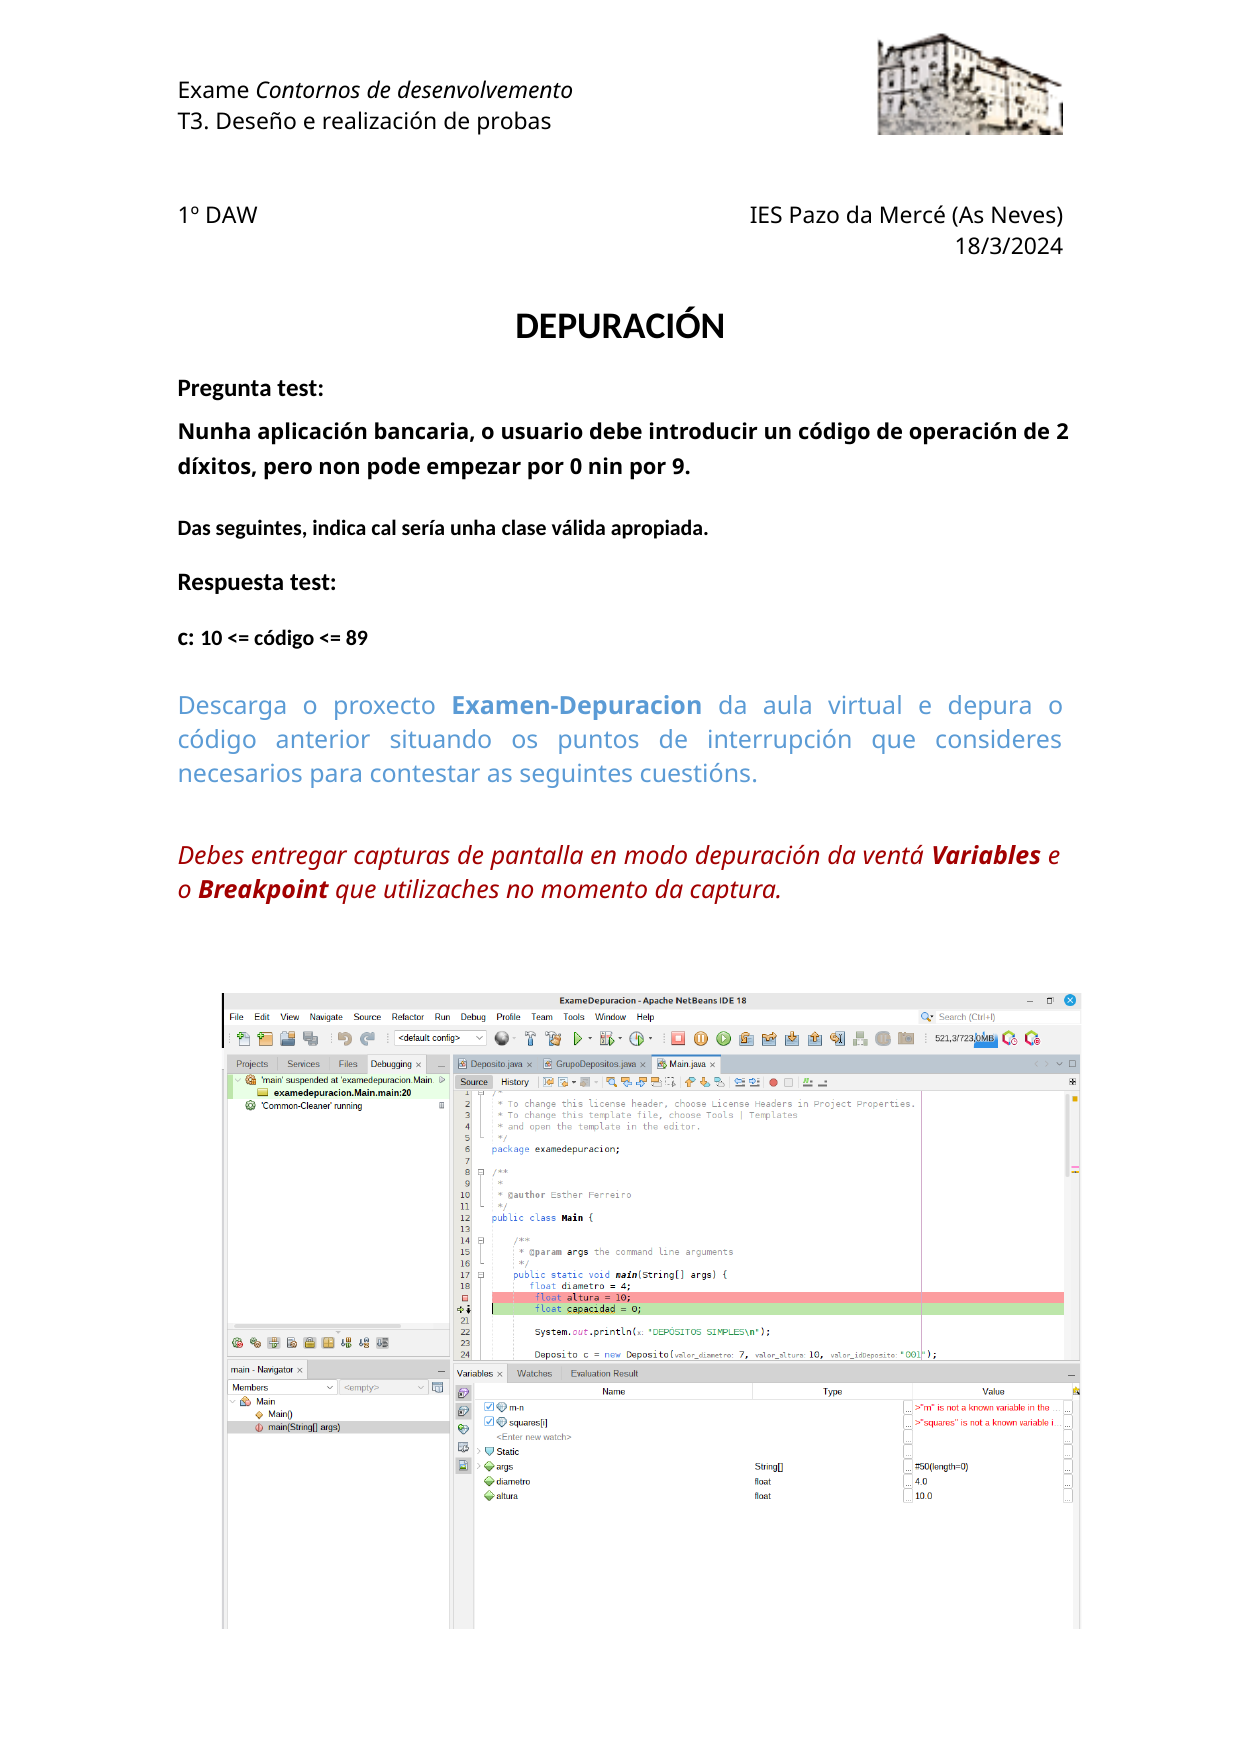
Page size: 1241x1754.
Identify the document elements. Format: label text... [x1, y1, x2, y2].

text Nunha aplicación bancaria, o usuario debe introducir un código de operación de 2 díxitos, pero non pode empezar por 0 nin por 9. [177, 416, 1104, 481]
text Descarga o proxecto Examen-Depuracion da aula virtual e depura o código anterior situando os puntos de interrupción que consideres necesarios para contestar as seguintes cuestións. [177, 688, 1063, 790]
text Debes entregar capturas de pantalla en modo depuración da ventá Variables e o Breakpoint que utilizaches no momento da captura. [177, 837, 1063, 906]
text Das seguintes, indica cal sería unha clase válida apropiada. [177, 514, 1063, 541]
picture [221, 993, 1082, 1629]
text Respuesta test: [177, 566, 1063, 596]
text DEPURACIÓN [177, 302, 1063, 348]
text c: 10 <= código <= 89 [177, 621, 1063, 652]
text Pregunta test: [177, 373, 1063, 403]
picture [877, 26, 1063, 135]
